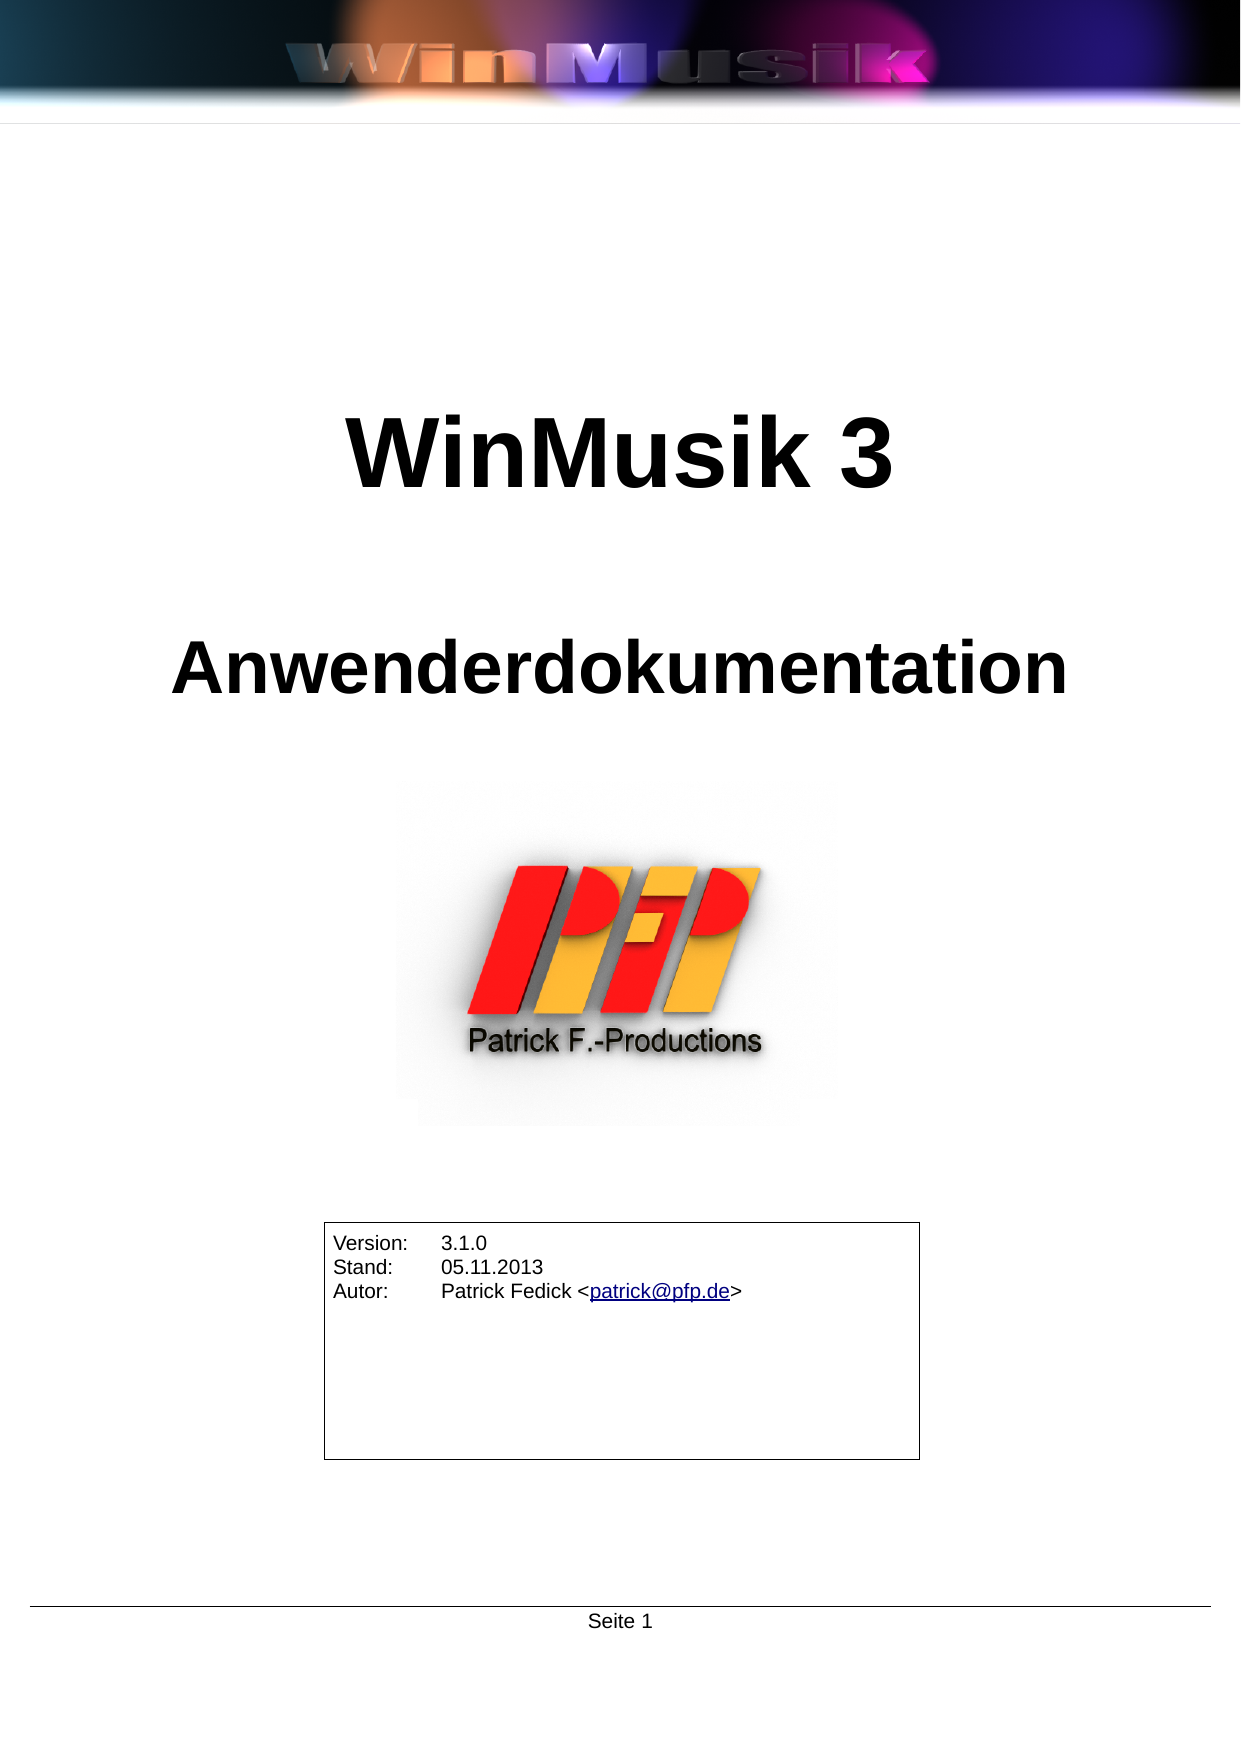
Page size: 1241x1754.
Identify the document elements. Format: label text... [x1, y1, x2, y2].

text Stand: 05.11.2013 [333, 1254, 910, 1278]
text Anwenderdokumentation [118, 623, 1122, 710]
text Autor: Patrick Fedick <patrick@pfp.de> [333, 1278, 910, 1302]
text Version: 3.1.0 [333, 1231, 910, 1254]
text WinMusik 3 [118, 393, 1122, 508]
